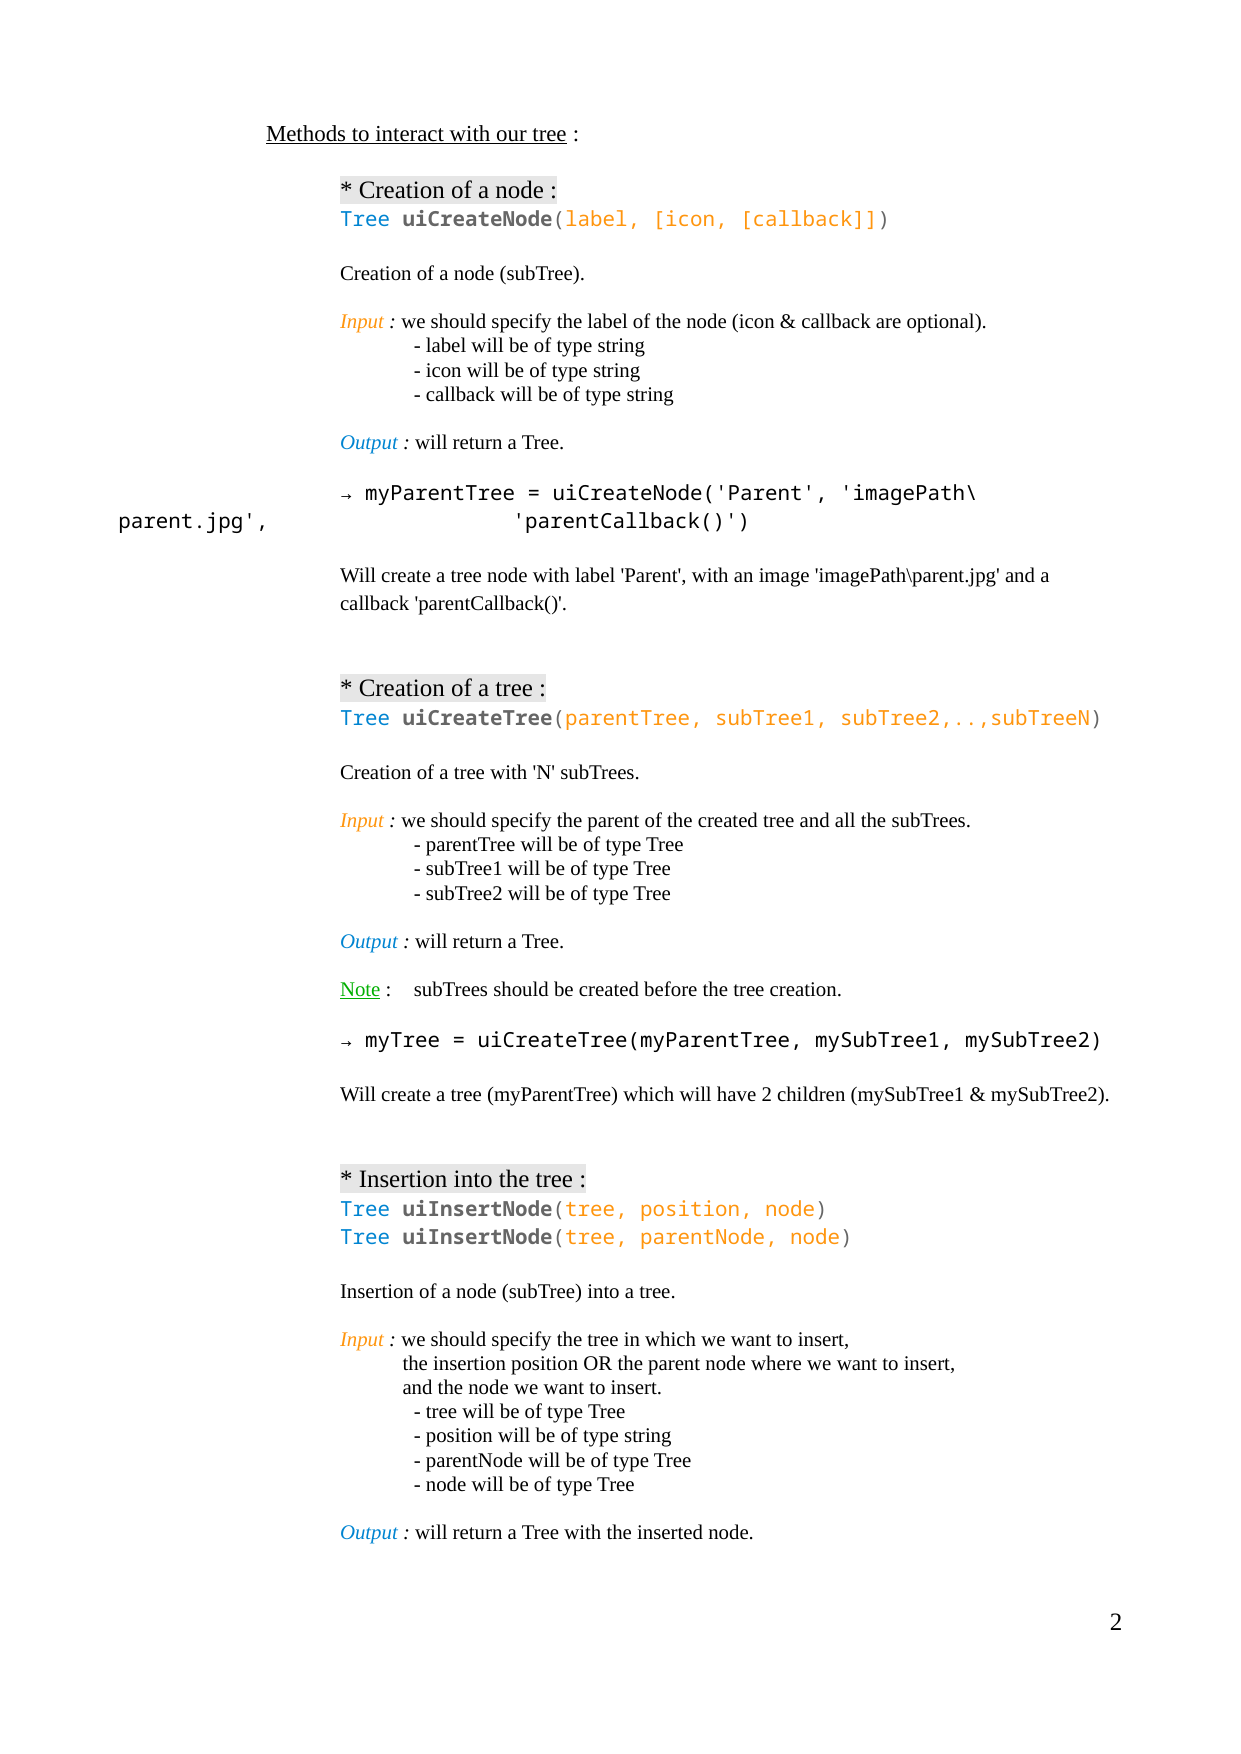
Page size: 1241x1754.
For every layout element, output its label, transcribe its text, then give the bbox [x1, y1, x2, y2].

text Tree uiInsertNode(tree, parentNode, node) [118, 1222, 1122, 1251]
text - subTree1 will be of type Tree [118, 856, 1122, 880]
text Creation of a node (subTree). [118, 261, 1122, 285]
text Tree uiCreateTree(parentTree, subTree1, subTree2,..,subTreeN) [118, 702, 1122, 732]
text Will create a tree node with label 'Parent', with an image 'imagePath\parent.jpg' and a callback 'parentCallback()'. [118, 563, 1122, 616]
text Creation of a tree with 'N' subTrees. [118, 760, 1122, 784]
text - position will be of type string [118, 1423, 1122, 1447]
text Will create a tree (myParentTree) which will have 2 children (mySubTree1 & mySubTree2). [118, 1082, 1122, 1106]
text Output : will return a Tree with the inserted node. [118, 1520, 1122, 1544]
text - label will be of type string [118, 333, 1122, 357]
text and the node we want to insert. [118, 1375, 1122, 1399]
text Output : will return a Tree. [118, 430, 1122, 454]
text → myTree = uiCreateTree(myParentTree, mySubTree1, mySubTree2) [118, 1025, 1122, 1053]
text - parentNode will be of type Tree [118, 1447, 1122, 1472]
text Methods to interact with our tree : [118, 118, 1122, 147]
text Tree uiCreateNode(label, [icon, [callback]]) [118, 204, 1122, 233]
text - parentTree will be of type Tree [118, 832, 1122, 856]
text Input : we should specify the parent of the created tree and all the subTrees. [118, 808, 1122, 832]
text * Insertion into the tree : [118, 1164, 1122, 1193]
text Note : subTrees should be created before the tree creation. [118, 977, 1122, 1001]
text Tree uiInsertNode(tree, position, node) [118, 1193, 1122, 1222]
text - subTree2 will be of type Tree [118, 880, 1122, 904]
text the insertion position OR the parent node where we want to insert, [118, 1351, 1122, 1375]
text * Creation of a tree : [118, 673, 1122, 702]
text - node will be of type Tree [118, 1472, 1122, 1496]
text Insertion of a node (subTree) into a tree. [118, 1279, 1122, 1303]
text * Creation of a node : [118, 176, 1122, 204]
text Output : will return a Tree. [118, 928, 1122, 953]
text - icon will be of type string [118, 357, 1122, 382]
text Input : we should specify the tree in which we want to insert, [118, 1327, 1122, 1351]
text - callback will be of type string [118, 382, 1122, 406]
text - tree will be of type Tree [118, 1399, 1122, 1423]
text → myParentTree = uiCreateNode('Parent', 'imagePath\parent.jpg', 'parentCallback()') [118, 478, 1122, 535]
text Input : we should specify the label of the node (icon & callback are optional). [118, 309, 1122, 333]
